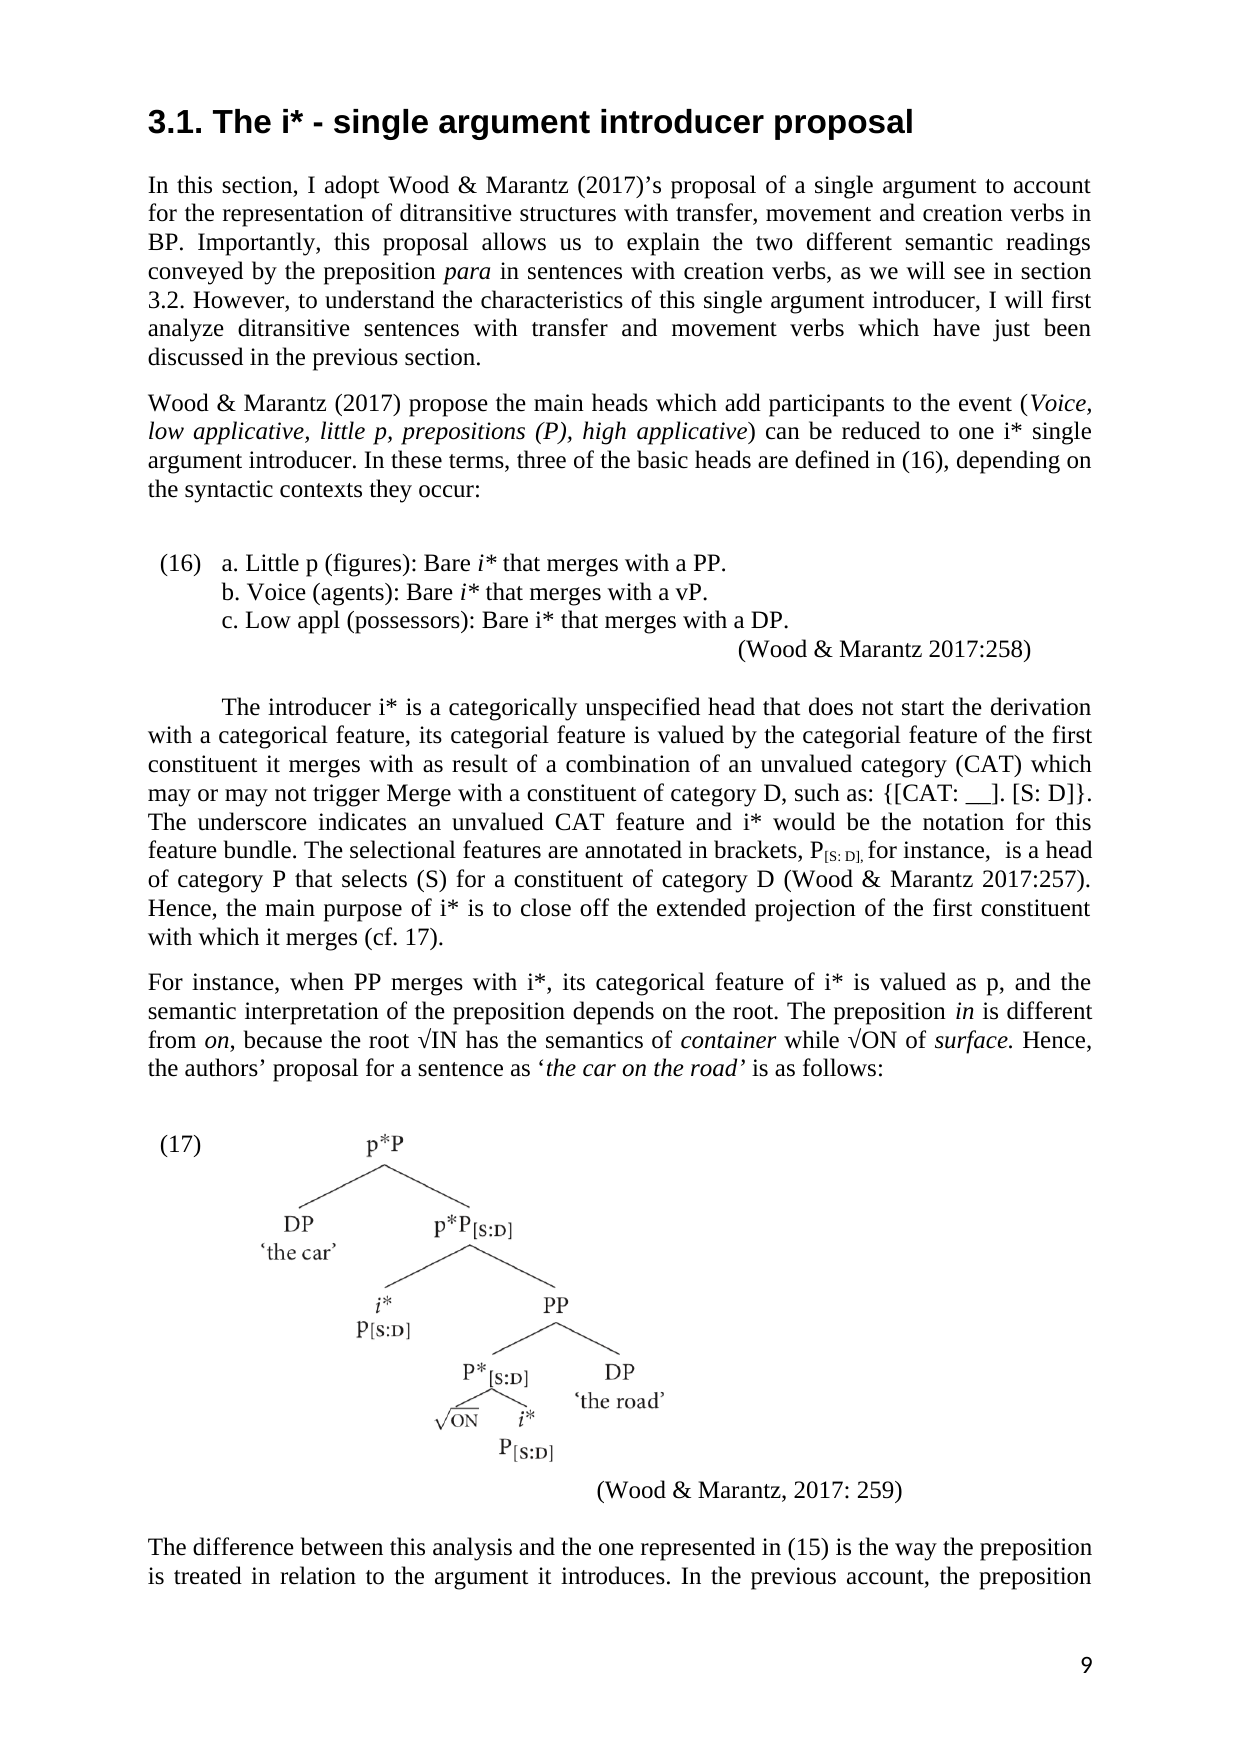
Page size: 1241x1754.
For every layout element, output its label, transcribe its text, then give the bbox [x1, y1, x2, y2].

text For instance, when PP merges with i*, its categorical feature of i* is valued as p, and the semantic interpretation of the preposition depends on the root. The preposition in is different from on, because the root √IN has the semantics of container while √ON of surface. Hence, the authors’ proposal for a sentence as ‘the car on the road’ is as follows: [148, 967, 1092, 1082]
text Wood & Marantz (2017) propose the main heads which add participants to the event (Voice, low applicative, little p, prepositions (P), high applicative) can be reduced to one i* single argument introducer. In these terms, three of the basic heads are defined in (16), depending on the syntactic contexts they occur: [148, 388, 1092, 503]
text The introducer i* is a categorically unspecified head that does not start the derivation with a categorical feature, its categorial feature is valued by the categorial feature of the first constituent it merges with as result of a combination of an unvalued category (CAT) which may or may not trigger Merge with a constituent of category D, such as: {[CAT: __]. [S: D]}. The underscore indicates an unvalued CAT feature and i* would be the notation for this feature bundle. The selectional features are annotated in brackets, P[S: D], for instance, is a head of category P that selects (S) for a constituent of category D (Wood & Marantz 2017:257). Hence, the main purpose of i* is to close off the extended projection of the first constituent with which it merges (cf. 17). [148, 692, 1092, 951]
text The difference between this analysis and the one represented in (15) is the way the preposition is treated in relation to the argument it introduces. In the previous account, the preposition [148, 1532, 1092, 1590]
text (Wood & Marantz, 2017: 259) [516, 1359, 1092, 1503]
text [683, 1129, 1092, 1158]
text 3.1. The i* - single argument introducer proposal [148, 103, 1092, 141]
text (16) a. Little p (figures): Bare i* that merges with a PP. [159, 548, 1092, 577]
text b. Voice (agents): Bare i* that merges with a vP. [148, 577, 1092, 606]
picture [241, 1124, 683, 1474]
text c. Low appl (possessors): Bare i* that merges with a DP. [148, 606, 1092, 634]
text In this section, I adopt Wood & Marantz (2017)’s proposal of a single argument to account for the representation of ditransitive structures with transfer, movement and creation verbs in BP. Importantly, this proposal allows us to explain the two different semantic readings conveyed by the preposition para in sentences with creation verbs, as we will see in section 3.2. However, to understand the characteristics of this single argument introducer, I will first analyze ditransitive sentences with transfer and movement verbs which have just been discussed in the previous section. [148, 170, 1092, 371]
text (17) [159, 1129, 241, 1158]
text (Wood & Marantz 2017:258) [148, 634, 1092, 663]
